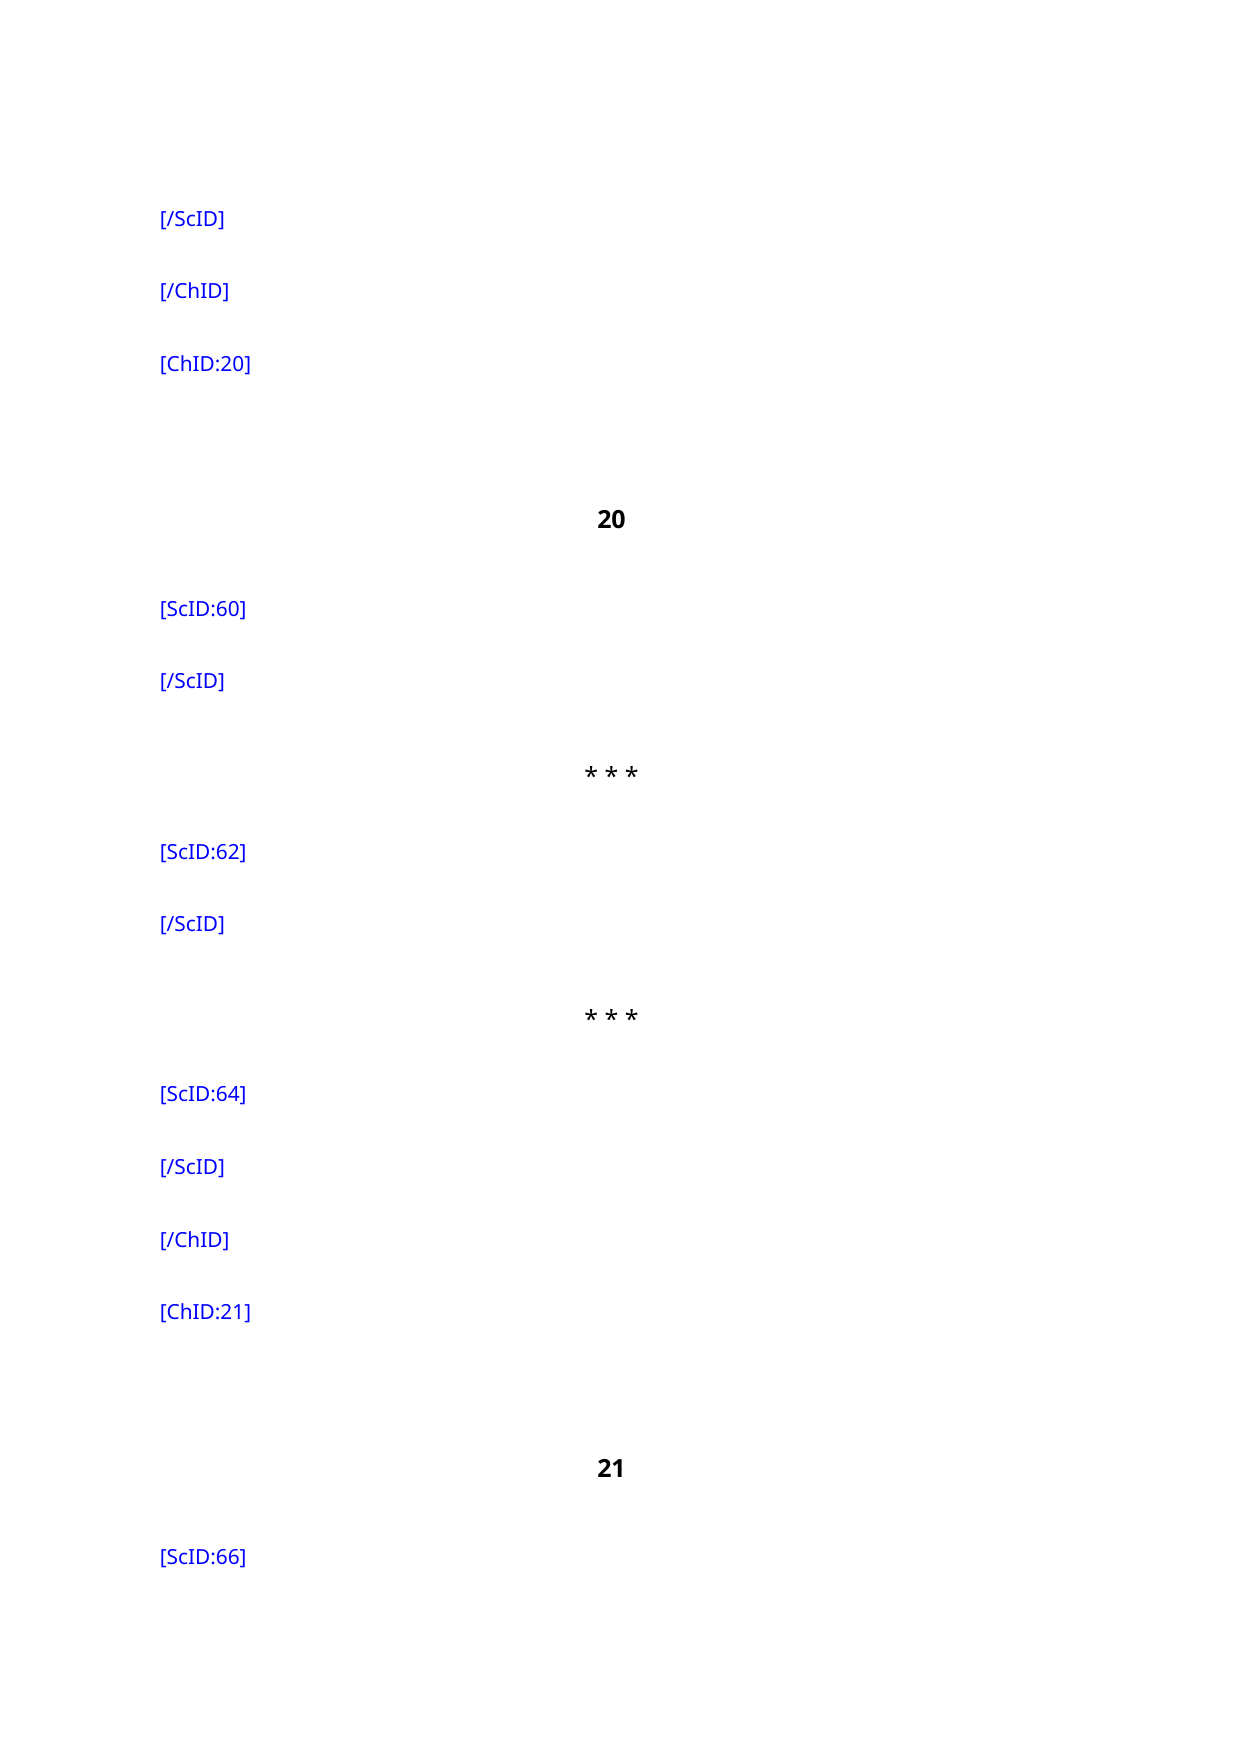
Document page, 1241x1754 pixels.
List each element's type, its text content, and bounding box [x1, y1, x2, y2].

text [ChID:21] [159, 1283, 1063, 1326]
subtitle 20 [159, 493, 1063, 536]
text [ScID:60] [159, 579, 1063, 622]
subtitle * * * [159, 749, 1063, 793]
subtitle * * * [159, 992, 1063, 1035]
text [ScID:66] [159, 1528, 1063, 1571]
text [ScID:62] [159, 822, 1063, 865]
subtitle 21 [159, 1442, 1063, 1485]
text [/ScID] [159, 1137, 1063, 1181]
text [/ScID] [159, 189, 1063, 232]
text [ScID:64] [159, 1065, 1063, 1108]
text [/ChID] [159, 262, 1063, 305]
text [/ScID] [159, 652, 1063, 695]
text [ChID:20] [159, 334, 1063, 377]
text [/ScID] [159, 895, 1063, 938]
text [/ChID] [159, 1210, 1063, 1253]
